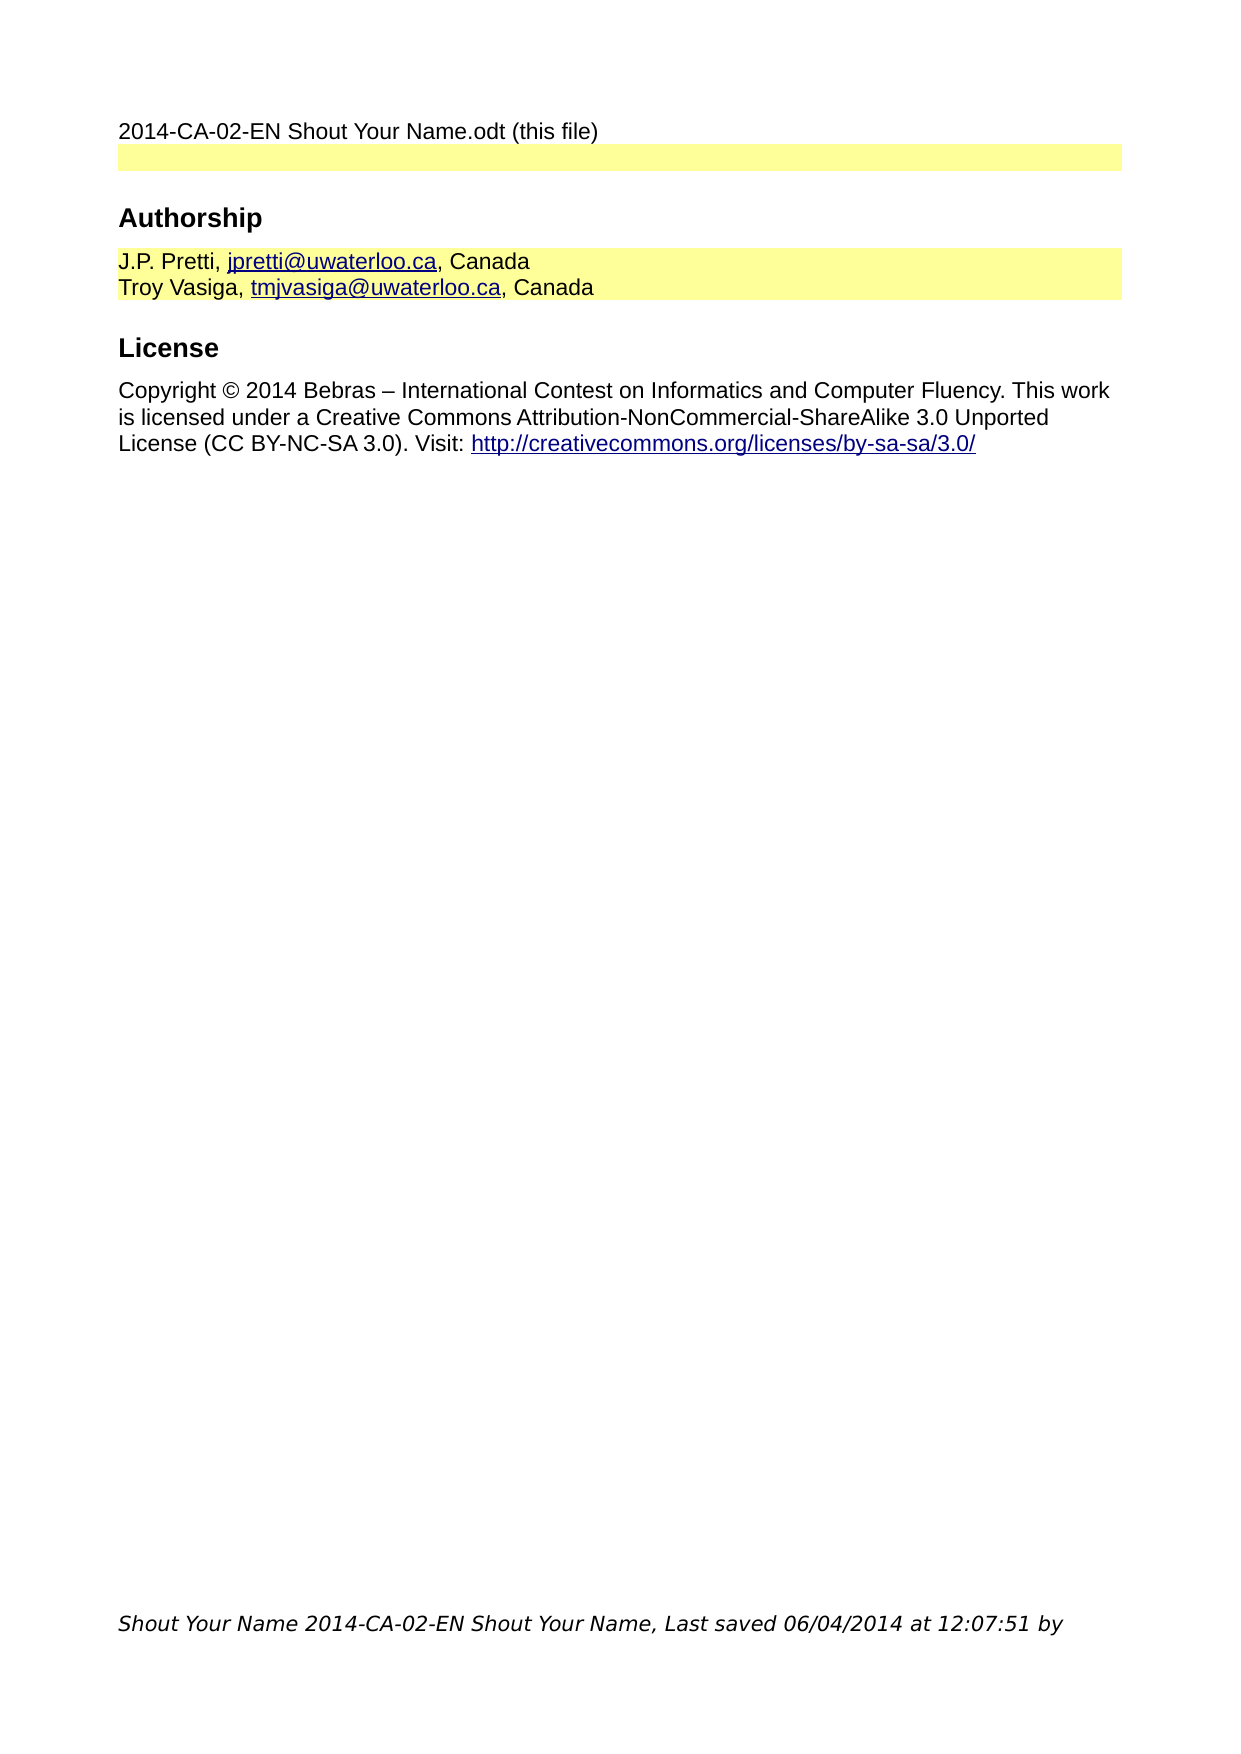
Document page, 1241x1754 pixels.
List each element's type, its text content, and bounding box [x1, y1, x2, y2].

text Copyright © 2014 Bebras – International Contest on Informatics and Computer Fluency. This work is licensed under a Creative Commons Attribution-NonCommercial-ShareAlike 3.0 Unported License (CC BY-NC-SA 3.0). Visit: http://creativecommons.org/licenses/by-sa-sa/3.0/ [118, 377, 1122, 456]
subtitle License [118, 332, 1122, 363]
text Troy Vasiga, tmjvasiga@uwaterloo.ca, Canada [118, 274, 1122, 300]
subtitle Authorship [118, 202, 1122, 233]
text J.P. Pretti, jpretti@uwaterloo.ca, Canada [118, 248, 1122, 274]
text 2014-CA-02-EN Shout Your Name.odt (this file) [118, 118, 1122, 144]
